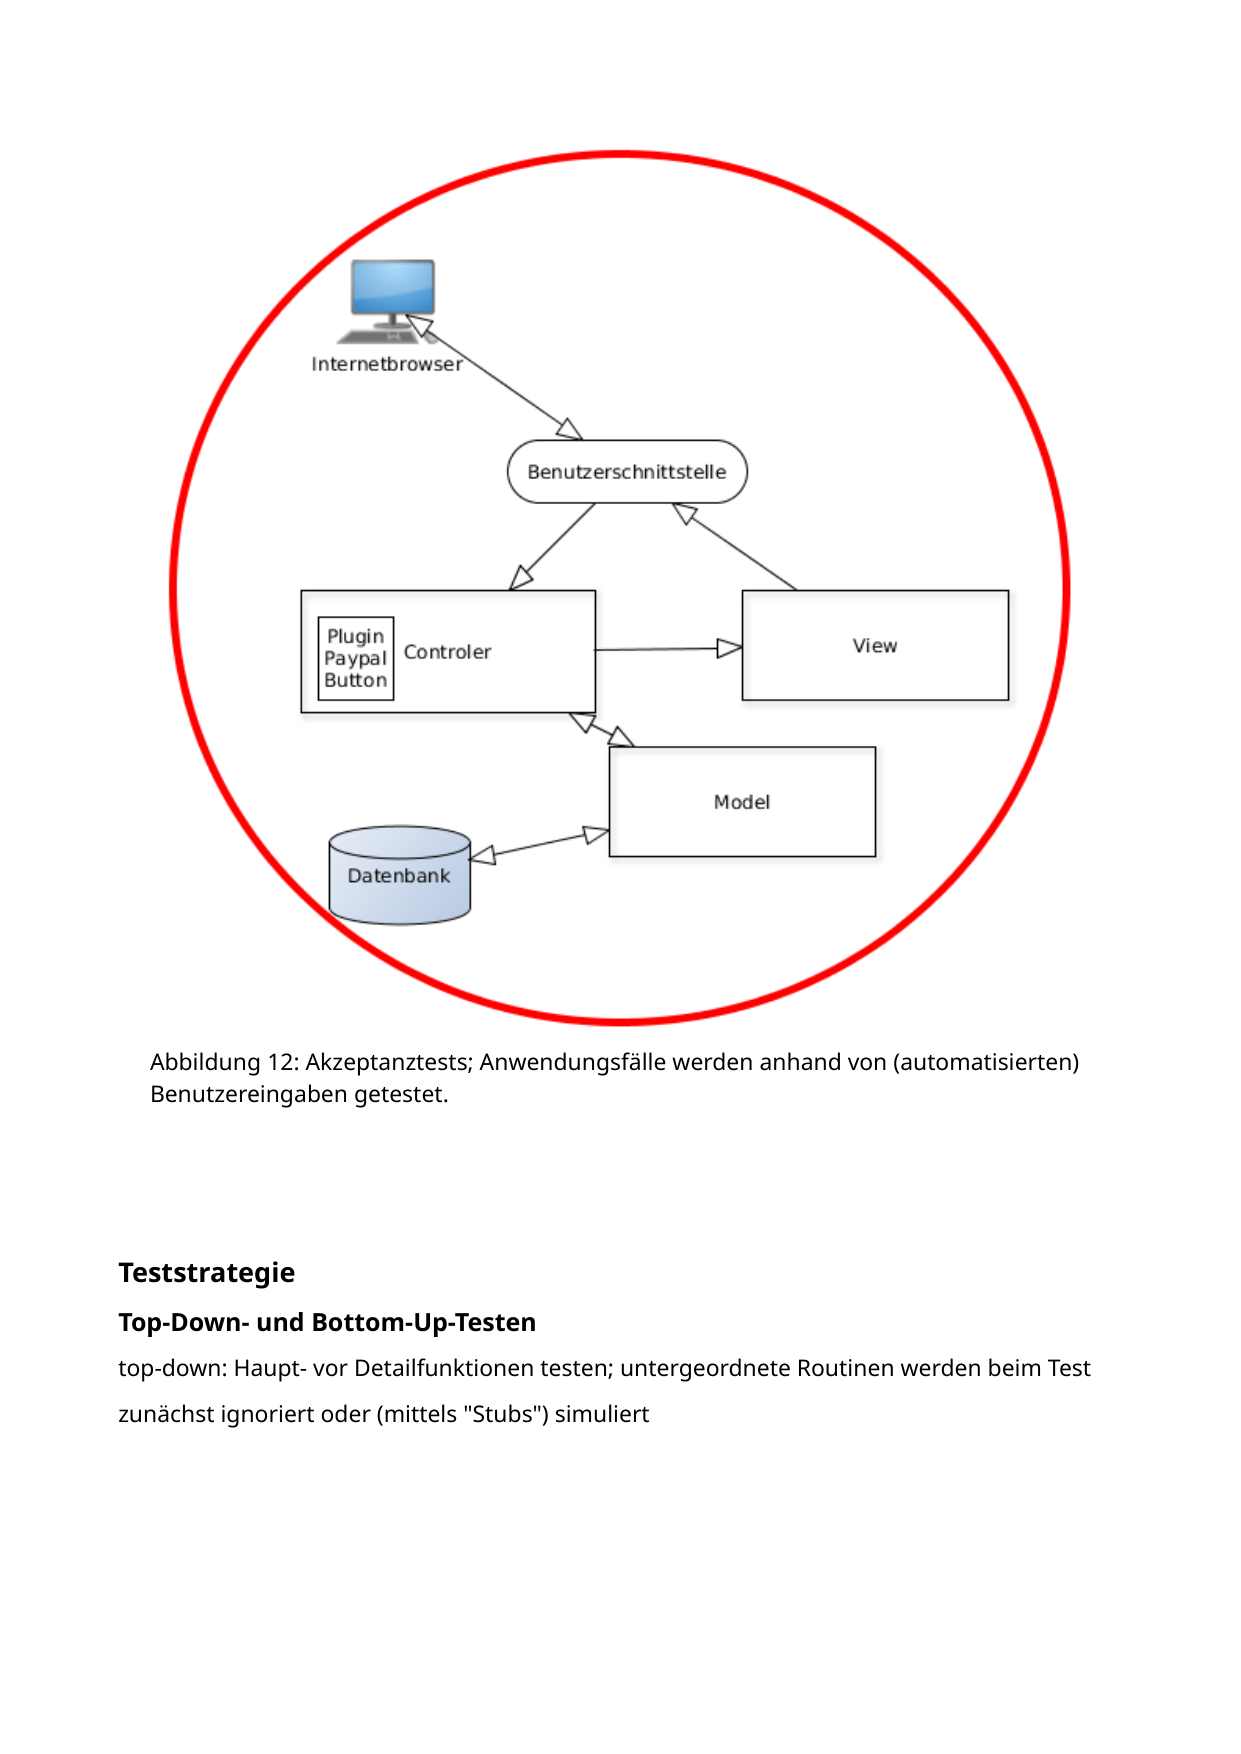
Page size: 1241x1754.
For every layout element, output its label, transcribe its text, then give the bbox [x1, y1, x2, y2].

picture [149, 130, 1091, 1047]
subtitle Top-Down- und Bottom-Up-Testen [118, 1305, 1122, 1339]
text top-down: Haupt- vor Detailfunktionen testen; untergeordnete Routinen werden beim Test zunächst ignoriert oder (mittels "Stubs") simuliert [118, 1352, 1122, 1430]
subtitle Teststrategie [118, 1253, 1122, 1290]
text Abbildung 12: Akzeptanztests; Anwendungsfälle werden anhand von (automatisierten) Benutzereingaben getestet. [150, 1047, 1090, 1109]
